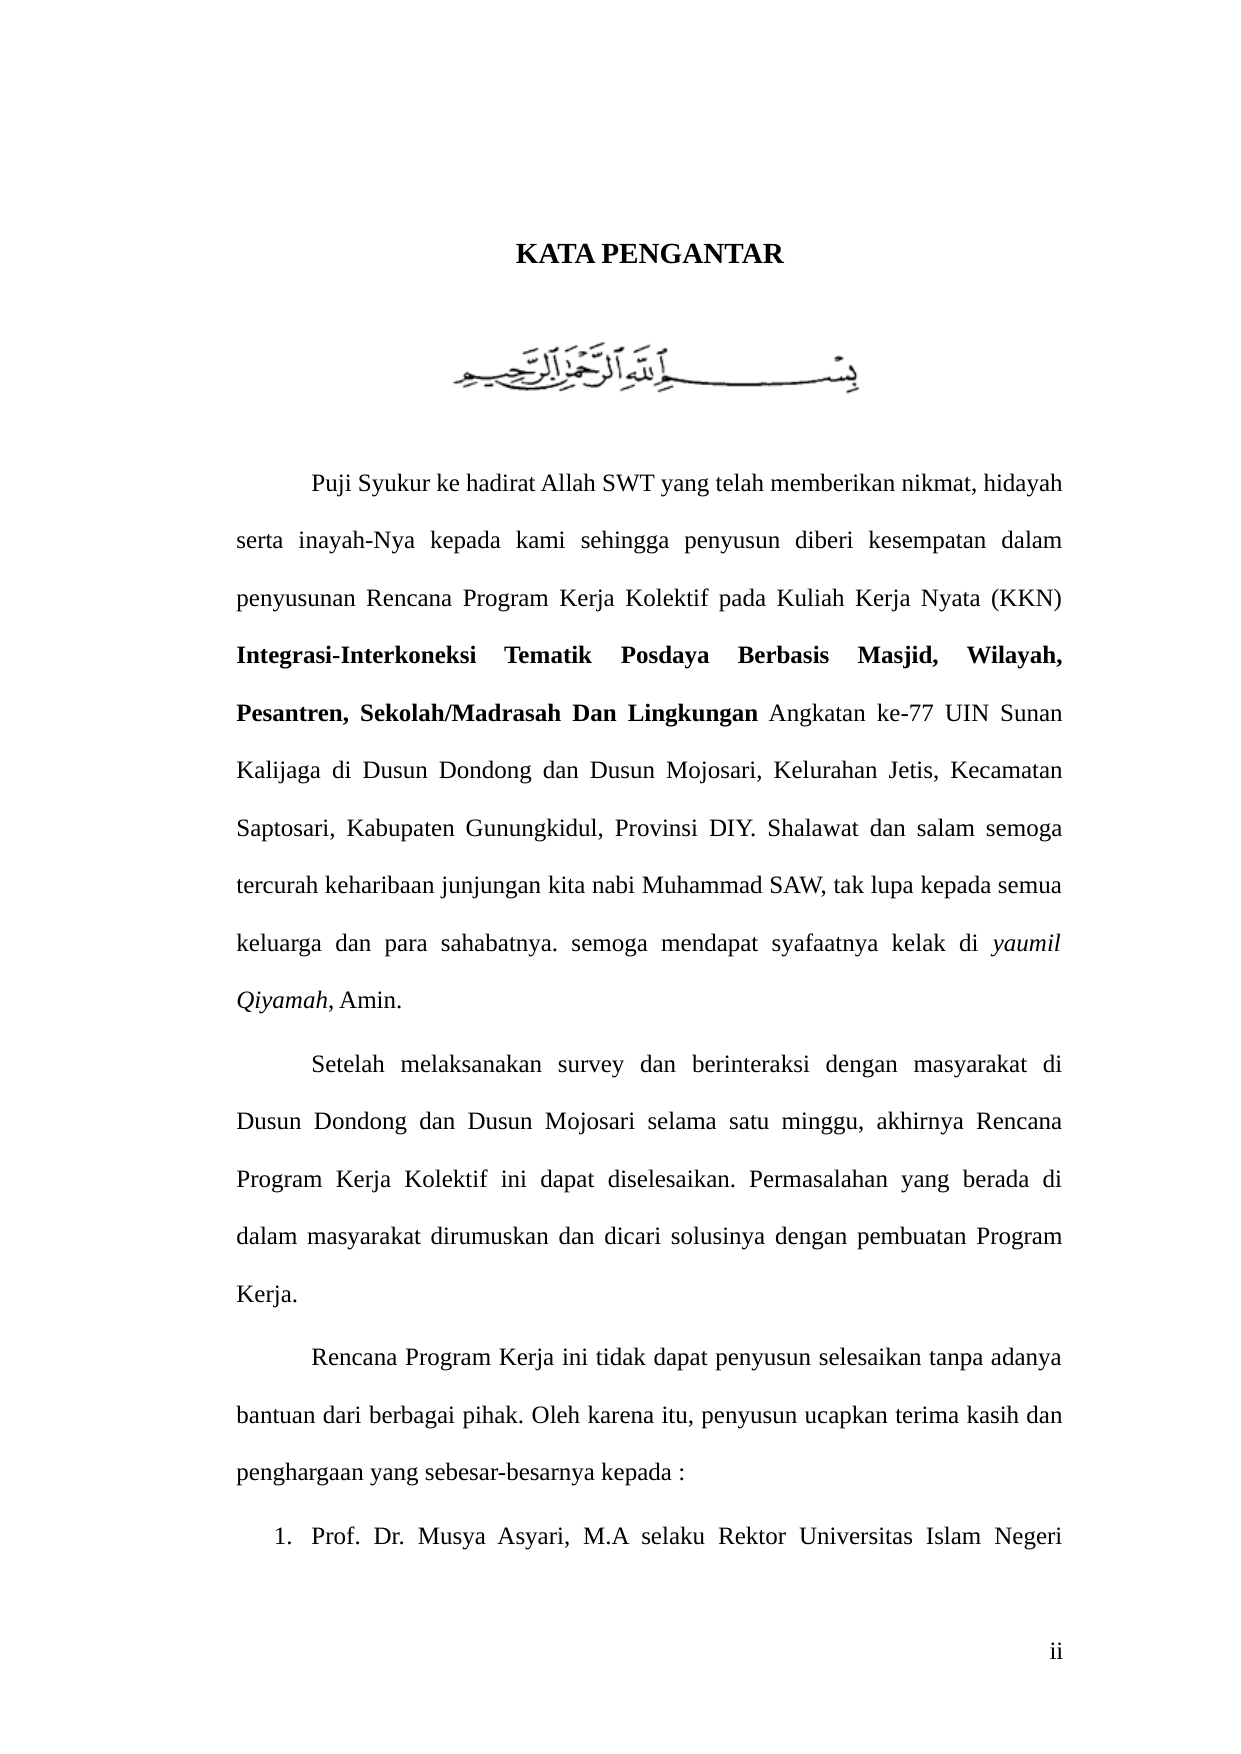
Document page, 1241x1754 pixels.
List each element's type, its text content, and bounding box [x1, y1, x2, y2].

text KATA PENGANTAR [236, 236, 1063, 270]
text Setelah melaksanakan survey dan berinteraksi dengan masyarakat di Dusun Dondong dan Dusun Mojosari selama satu minggu, akhirnya Rencana Program Kerja Kolektif ini dapat diselesaikan. Permasalahan yang berada di dalam masyarakat dirumuskan dan dicari solusinya dengan pembuatan Program Kerja. [236, 1049, 1063, 1308]
text Puji Syukur ke hadirat Allah SWT yang telah memberikan nikmat, hidayah serta inayah-Nya kepada kami sehingga penyusun diberi kesempatan dalam penyusunan Rencana Program Kerja Kolektif pada Kuliah Kerja Nyata (KKN) Integrasi-Interkoneksi Tematik Posdaya Berbasis Masjid, Wilayah, Pesantren, Sekolah/Madrasah Dan Lingkungan Angkatan ke-77 UIN Sunan Kalijaga di Dusun Dondong dan Dusun Mojosari, Kelurahan Jetis, Kecamatan Saptosari, Kabupaten Gunungkidul, Provinsi DIY. Shalawat dan salam semoga tercurah keharibaan junjungan kita nabi Muhammad SAW, tak lupa kepada semua keluarga dan para sahabatnya. semoga mendapat syafaatnya kelak di yaumil Qiyamah, Amin. [236, 468, 1063, 1014]
text Rencana Program Kerja ini tidak dapat penyusun selesaikan tanpa adanya bantuan dari berbagai pihak. Oleh karena itu, penyusun ucapkan terima kasih dan penghargaan yang sebesar-besarnya kepada : [236, 1342, 1063, 1486]
list Prof. Dr. Musya Asyari, M.A selaku Rektor Universitas Islam Negeri [274, 1521, 1063, 1549]
